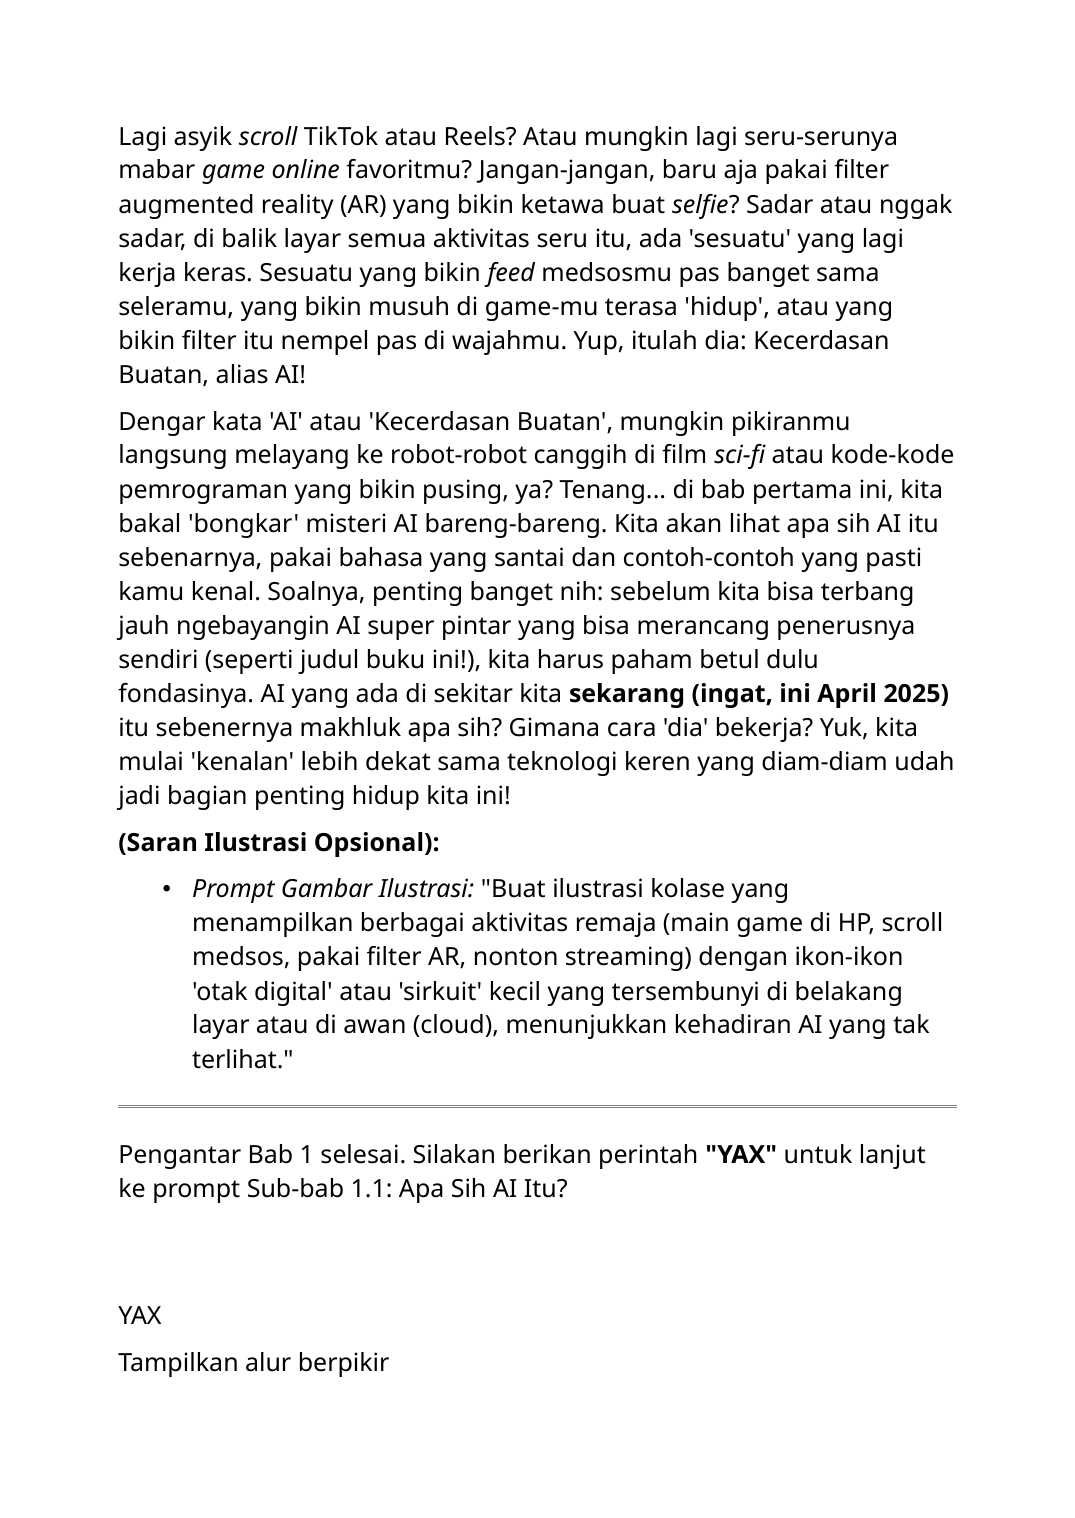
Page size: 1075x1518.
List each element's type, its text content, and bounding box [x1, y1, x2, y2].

text Lagi asyik scroll TikTok atau Reels? Atau mungkin lagi seru-serunya mabar game online favoritmu? Jangan-jangan, baru aja pakai filter augmented reality (AR) yang bikin ketawa buat selfie? Sadar atau nggak sadar, di balik layar semua aktivitas seru itu, ada 'sesuatu' yang lagi kerja keras. Sesuatu yang bikin feed medsosmu pas banget sama seleramu, yang bikin musuh di game-mu terasa 'hidup', atau yang bikin filter itu nempel pas di wajahmu. Yup, itulah dia: Kecerdasan Buatan, alias AI! [118, 118, 957, 391]
text YAX [118, 1298, 957, 1332]
text (Saran Ilustrasi Opsional): [118, 824, 957, 858]
text Tampilkan alur berpikir [118, 1344, 957, 1378]
text Dengar kata 'AI' atau 'Kecerdasan Buatan', mungkin pikiranmu langsung melayang ke robot-robot canggih di film sci-fi atau kode-kode pemrograman yang bikin pusing, ya? Tenang... di bab pertama ini, kita bakal 'bongkar' misteri AI bareng-bareng. Kita akan lihat apa sih AI itu sebenarnya, pakai bahasa yang santai dan contoh-contoh yang pasti kamu kenal. Soalnya, penting banget nih: sebelum kita bisa terbang jauh ngebayangin AI super pintar yang bisa merancang penerusnya sendiri (seperti judul buku ini!), kita harus paham betul dulu fondasinya. AI yang ada di sekitar kita sekarang (ingat, ini April 2025) itu sebenernya makhluk apa sih? Gimana cara 'dia' bekerja? Yuk, kita mulai 'kenalan' lebih dekat sama teknologi keren yang diam-diam udah jadi bagian penting hidup kita ini! [118, 403, 957, 812]
list Prompt Gambar Ilustrasi: "Buat ilustrasi kolase yang menampilkan berbagai aktivitas remaja (main game di HP, scroll medsos, pakai filter AR, nonton streaming) dengan ikon-ikon 'otak digital' atau 'sirkuit' kecil yang tersembunyi di belakang layar atau di awan (cloud), menunjukkan kehadiran AI yang tak terlihat." [162, 871, 957, 1075]
text Pengantar Bab 1 selesai. Silakan berikan perintah "YAX" untuk lanjut ke prompt Sub-bab 1.1: Apa Sih AI Itu? [118, 1137, 957, 1205]
